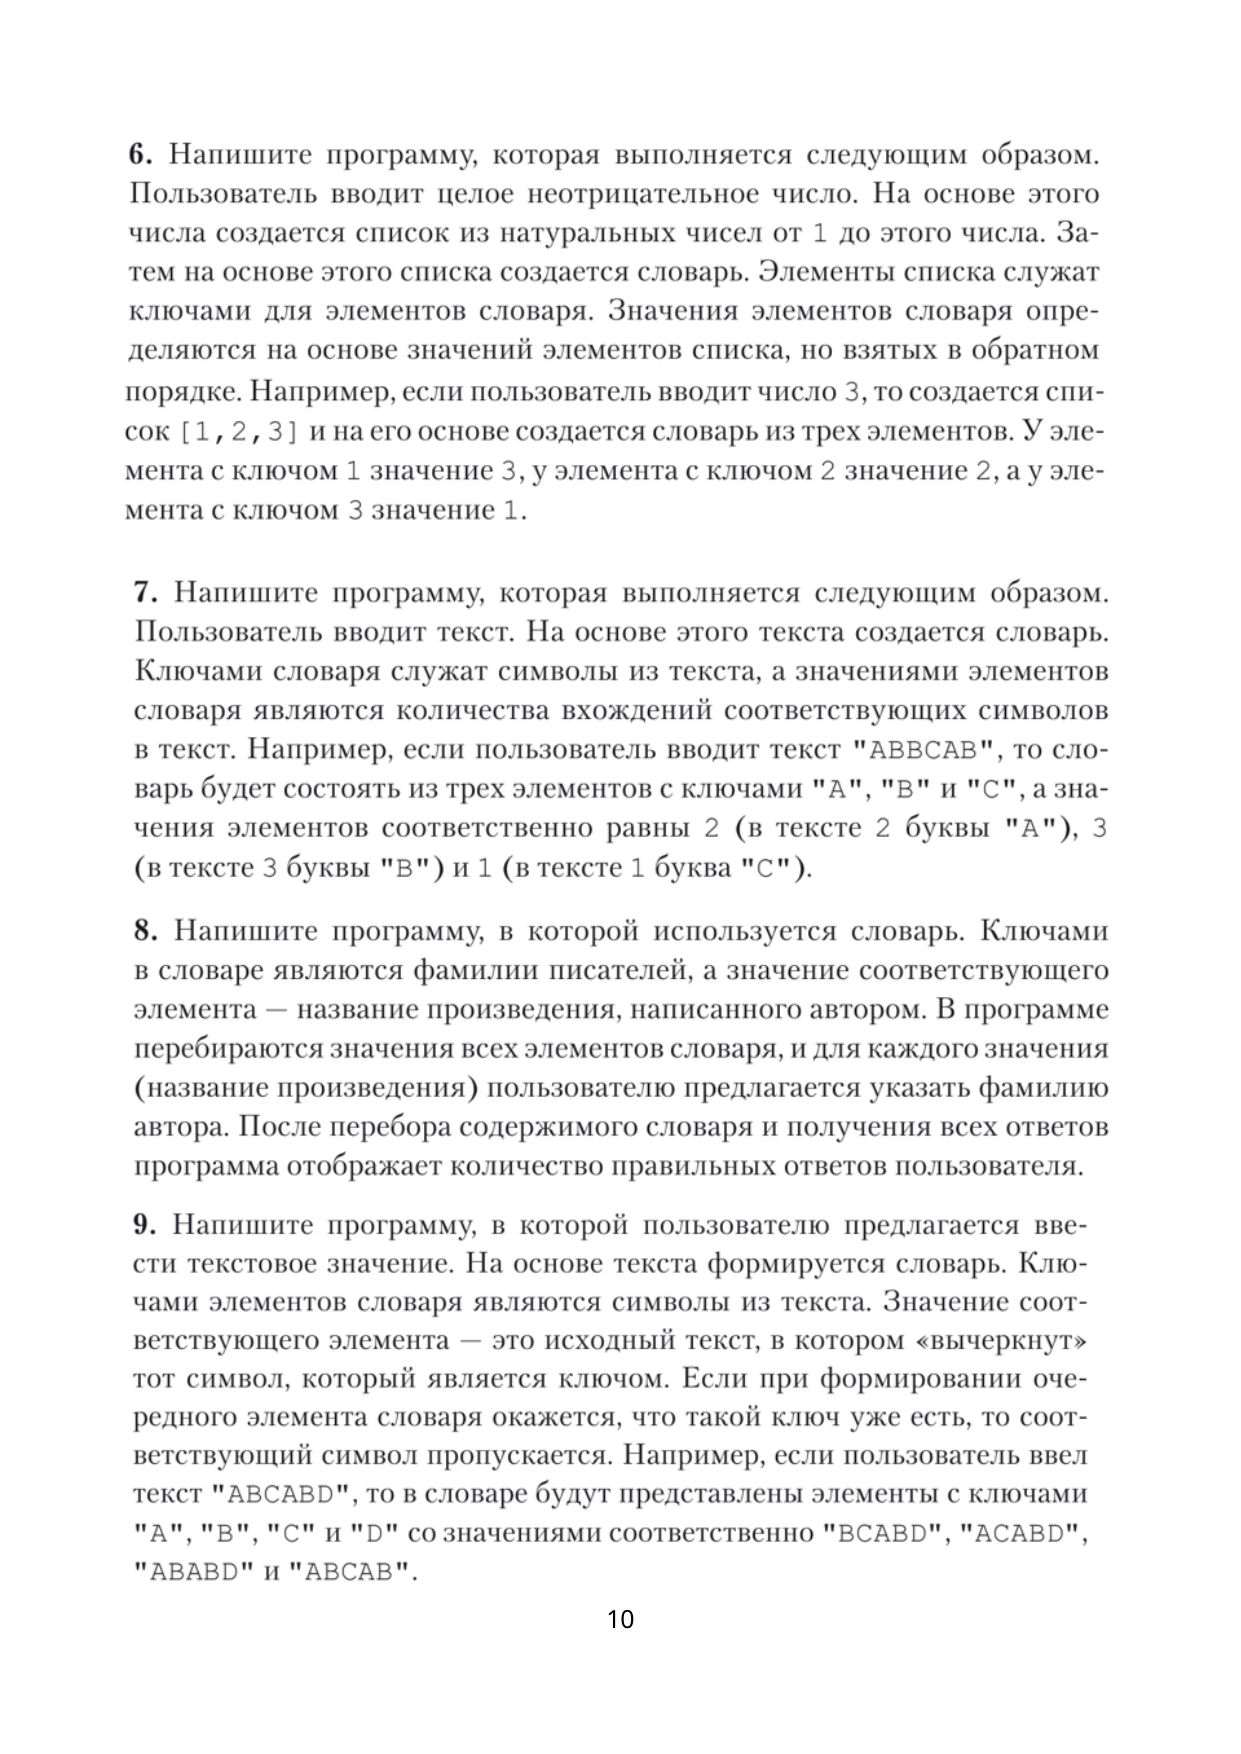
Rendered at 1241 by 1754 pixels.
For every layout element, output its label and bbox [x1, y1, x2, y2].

picture [118, 130, 1123, 543]
picture [119, 564, 1124, 1595]
